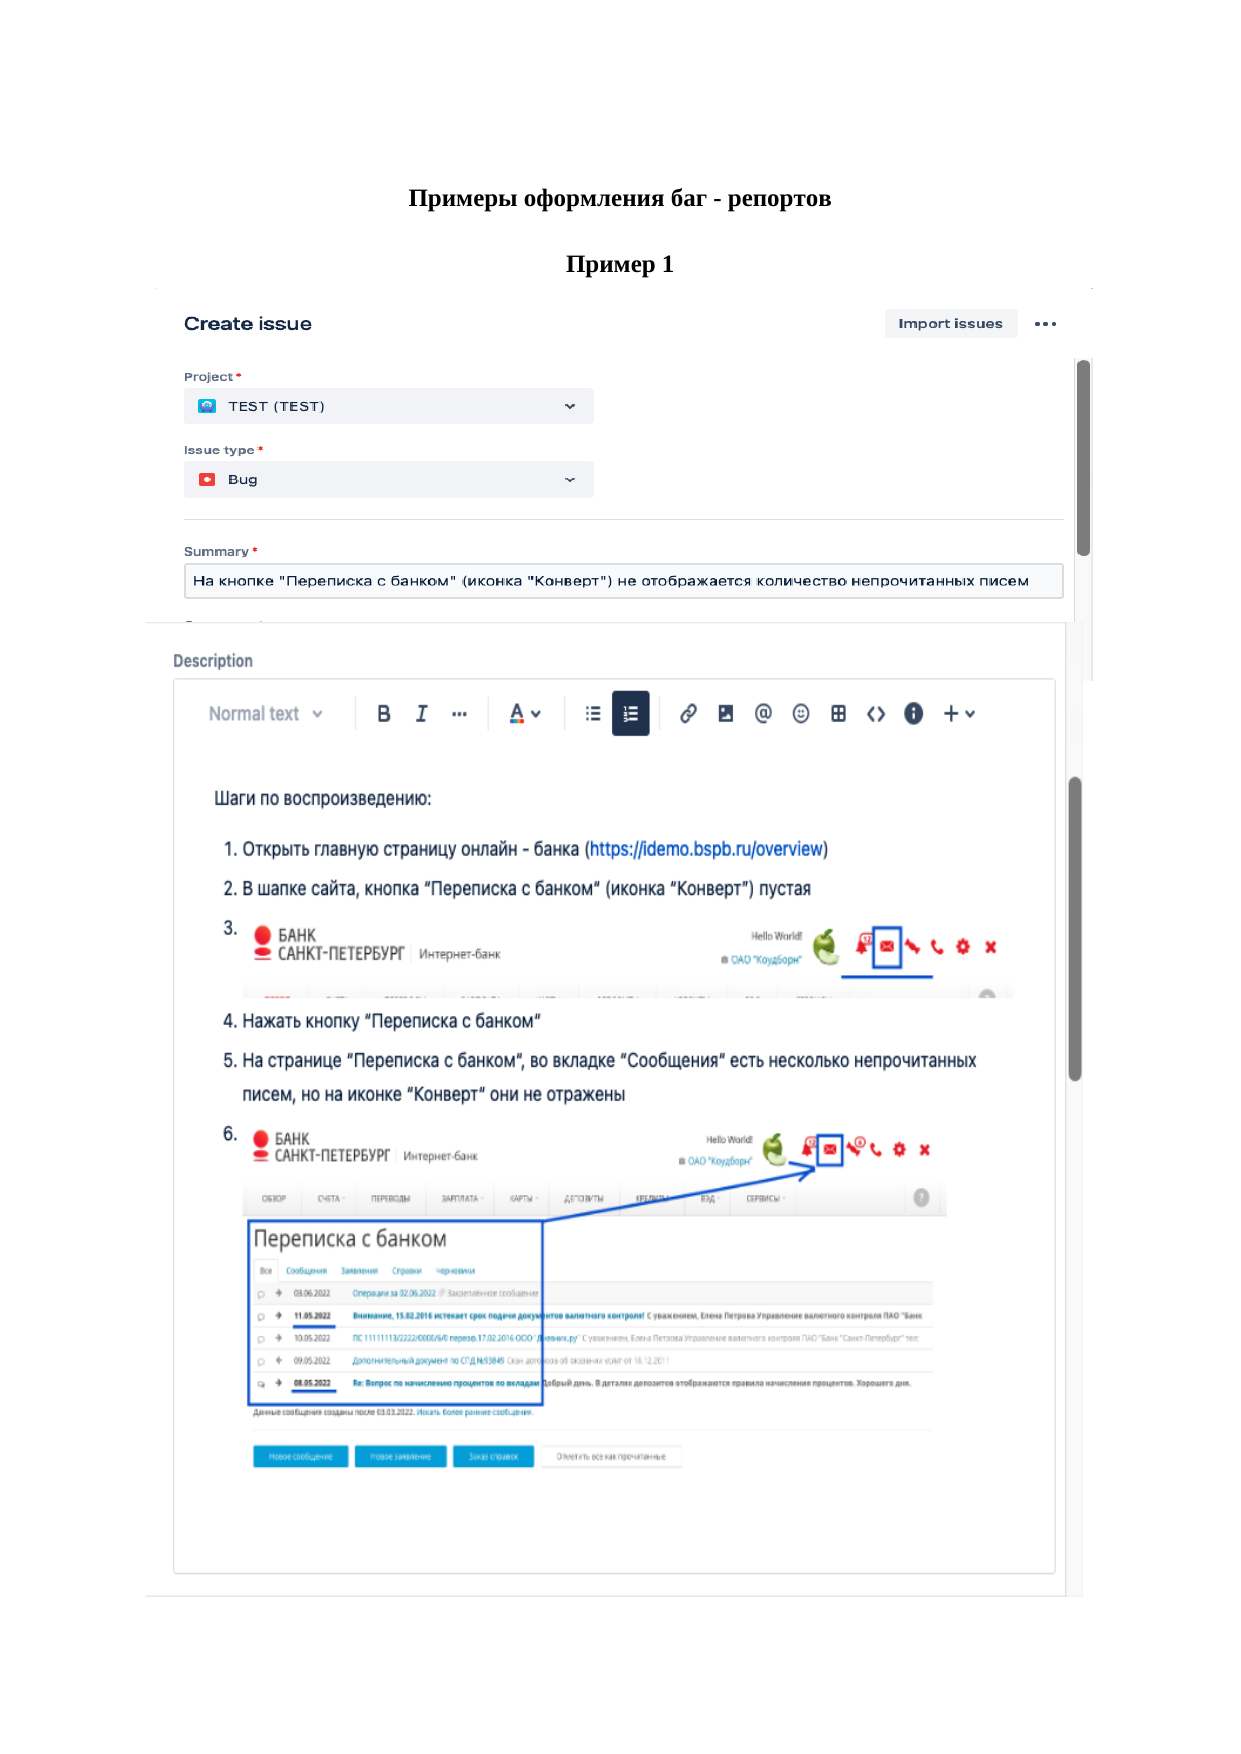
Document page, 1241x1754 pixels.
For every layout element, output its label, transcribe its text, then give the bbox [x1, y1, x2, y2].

picture [145, 288, 1093, 1597]
text Пример 1 [150, 249, 1090, 278]
text Примеры оформления баг - репортов [150, 183, 1090, 212]
